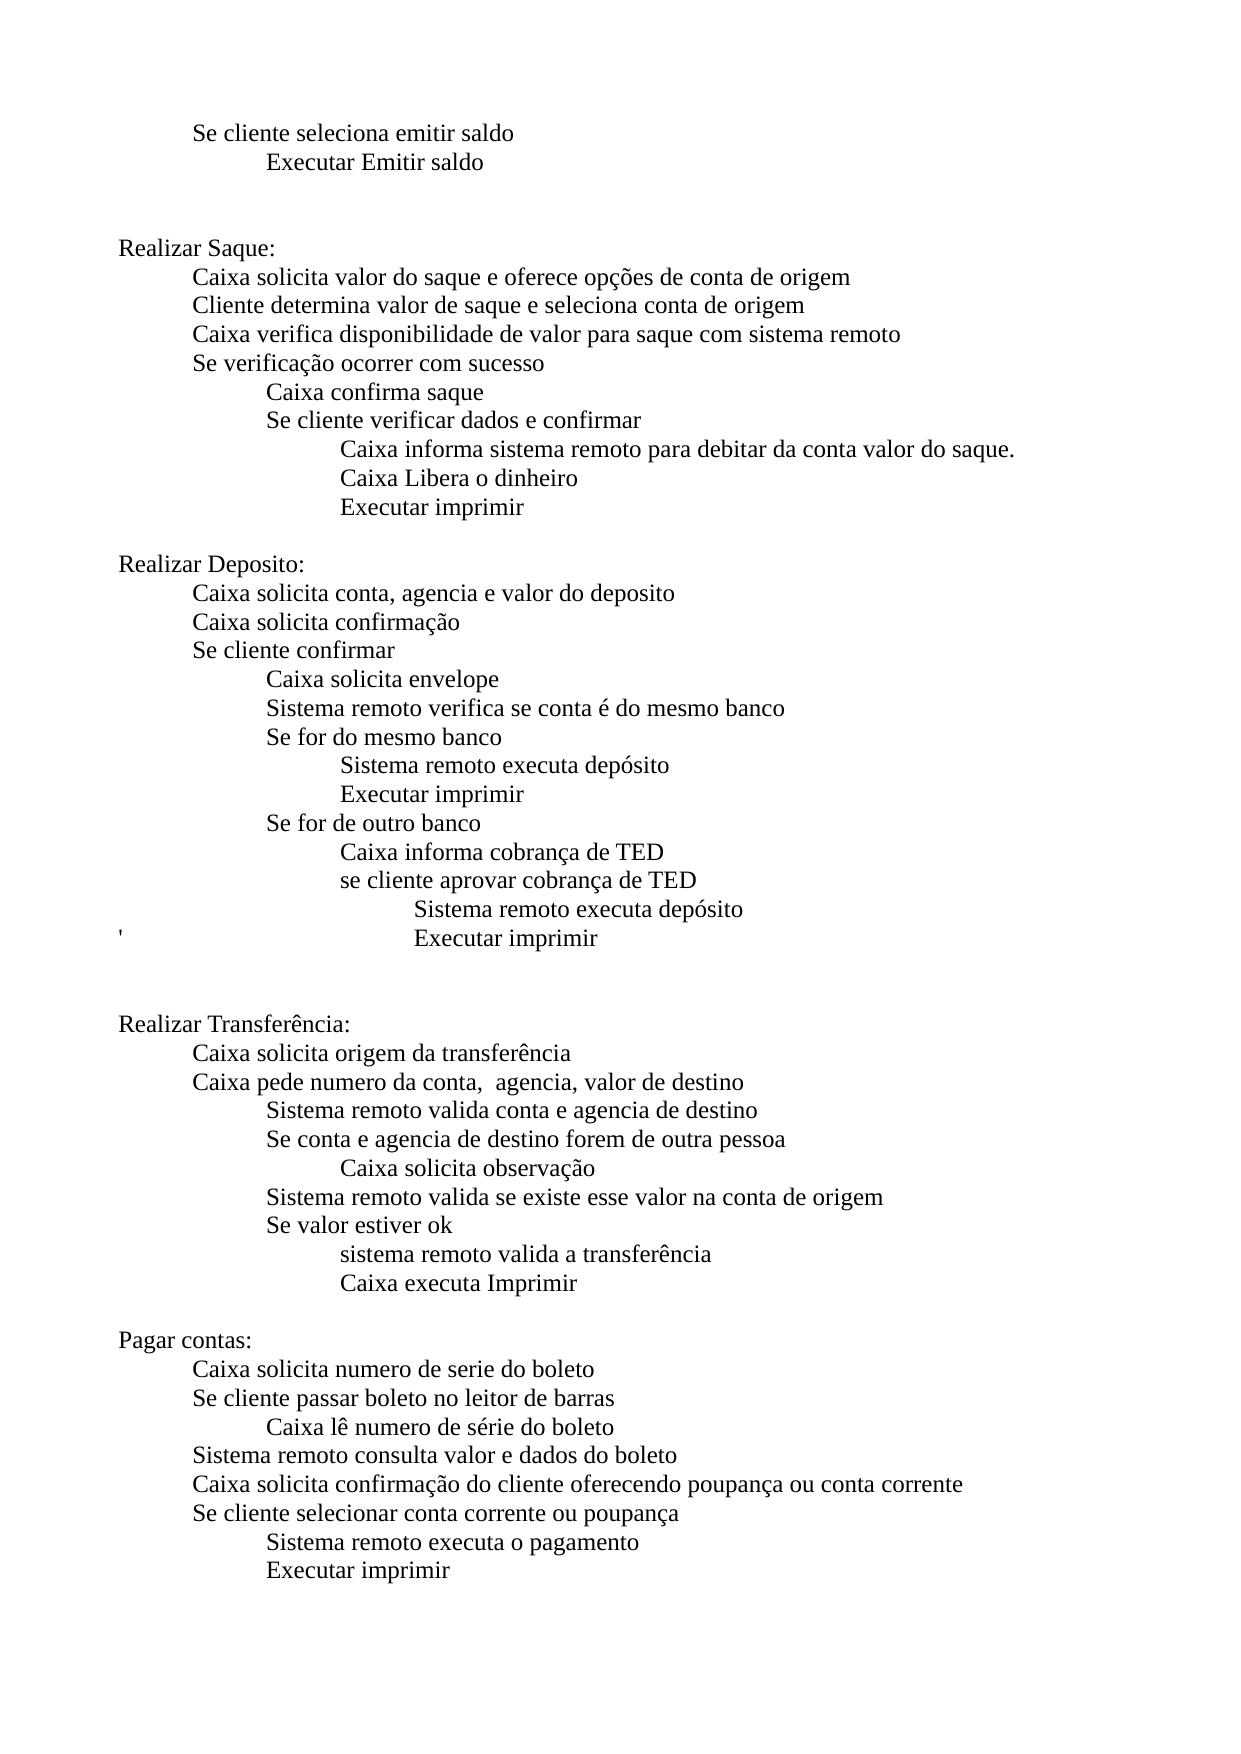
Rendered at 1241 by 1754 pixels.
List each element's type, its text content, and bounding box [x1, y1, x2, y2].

text Sistema remoto consulta valor e dados do boleto [118, 1441, 1122, 1469]
text Caixa informa cobrança de TED [118, 837, 1122, 866]
text Se for do mesmo banco [118, 722, 1122, 751]
text Executar imprimir [118, 1556, 1122, 1584]
text Realizar Transferência: [118, 1009, 1122, 1038]
text Se cliente confirmar [118, 636, 1122, 664]
text Se valor estiver ok [118, 1211, 1122, 1239]
text Caixa executa Imprimir [118, 1268, 1122, 1297]
text Sistema remoto executa depósito [118, 894, 1122, 923]
text Caixa solicita confirmação [118, 607, 1122, 636]
text Caixa verifica disponibilidade de valor para saque com sistema remoto [118, 319, 1122, 348]
text Pagar contas: [118, 1326, 1122, 1354]
text Sistema remoto executa depósito [118, 751, 1122, 779]
text Realizar Deposito: [118, 549, 1122, 578]
text se cliente aprovar cobrança de TED [118, 866, 1122, 894]
text Executar Emitir saldo [118, 147, 1122, 176]
text Caixa solicita observação [118, 1153, 1122, 1182]
text Se cliente selecionar conta corrente ou poupança [118, 1498, 1122, 1527]
text Caixa informa sistema remoto para debitar da conta valor do saque. [118, 434, 1122, 463]
text Sistema remoto valida conta e agencia de destino [118, 1096, 1122, 1124]
text Caixa solicita numero de serie do boleto [118, 1354, 1122, 1383]
text Sistema remoto executa o pagamento [118, 1527, 1122, 1556]
text Caixa pede numero da conta, agencia, valor de destino [118, 1067, 1122, 1096]
text Sistema remoto valida se existe esse valor na conta de origem [118, 1182, 1122, 1211]
text Caixa solicita envelope [118, 664, 1122, 693]
text Cliente determina valor de saque e seleciona conta de origem [118, 291, 1122, 319]
text Executar imprimir [118, 492, 1122, 521]
text Caixa confirma saque [118, 377, 1122, 406]
text Caixa solicita origem da transferência [118, 1038, 1122, 1067]
text sistema remoto valida a transferência [118, 1239, 1122, 1268]
text Caixa lê numero de série do boleto [118, 1412, 1122, 1441]
text Sistema remoto verifica se conta é do mesmo banco [118, 693, 1122, 722]
text Executar imprimir [118, 779, 1122, 808]
text ' Executar imprimir [118, 923, 1122, 952]
text Se verificação ocorrer com sucesso [118, 348, 1122, 377]
text Caixa solicita confirmação do cliente oferecendo poupança ou conta corrente [118, 1469, 1122, 1498]
text Caixa Libera o dinheiro [118, 463, 1122, 492]
text Se cliente verificar dados e confirmar [118, 406, 1122, 434]
text Caixa solicita conta, agencia e valor do deposito [118, 578, 1122, 607]
text Se cliente passar boleto no leitor de barras [118, 1383, 1122, 1412]
text Se cliente seleciona emitir saldo [118, 118, 1122, 147]
text Realizar Saque: [118, 233, 1122, 262]
text Se conta e agencia de destino forem de outra pessoa [118, 1124, 1122, 1153]
text Se for de outro banco [118, 808, 1122, 837]
text Caixa solicita valor do saque e oferece opções de conta de origem [118, 262, 1122, 291]
